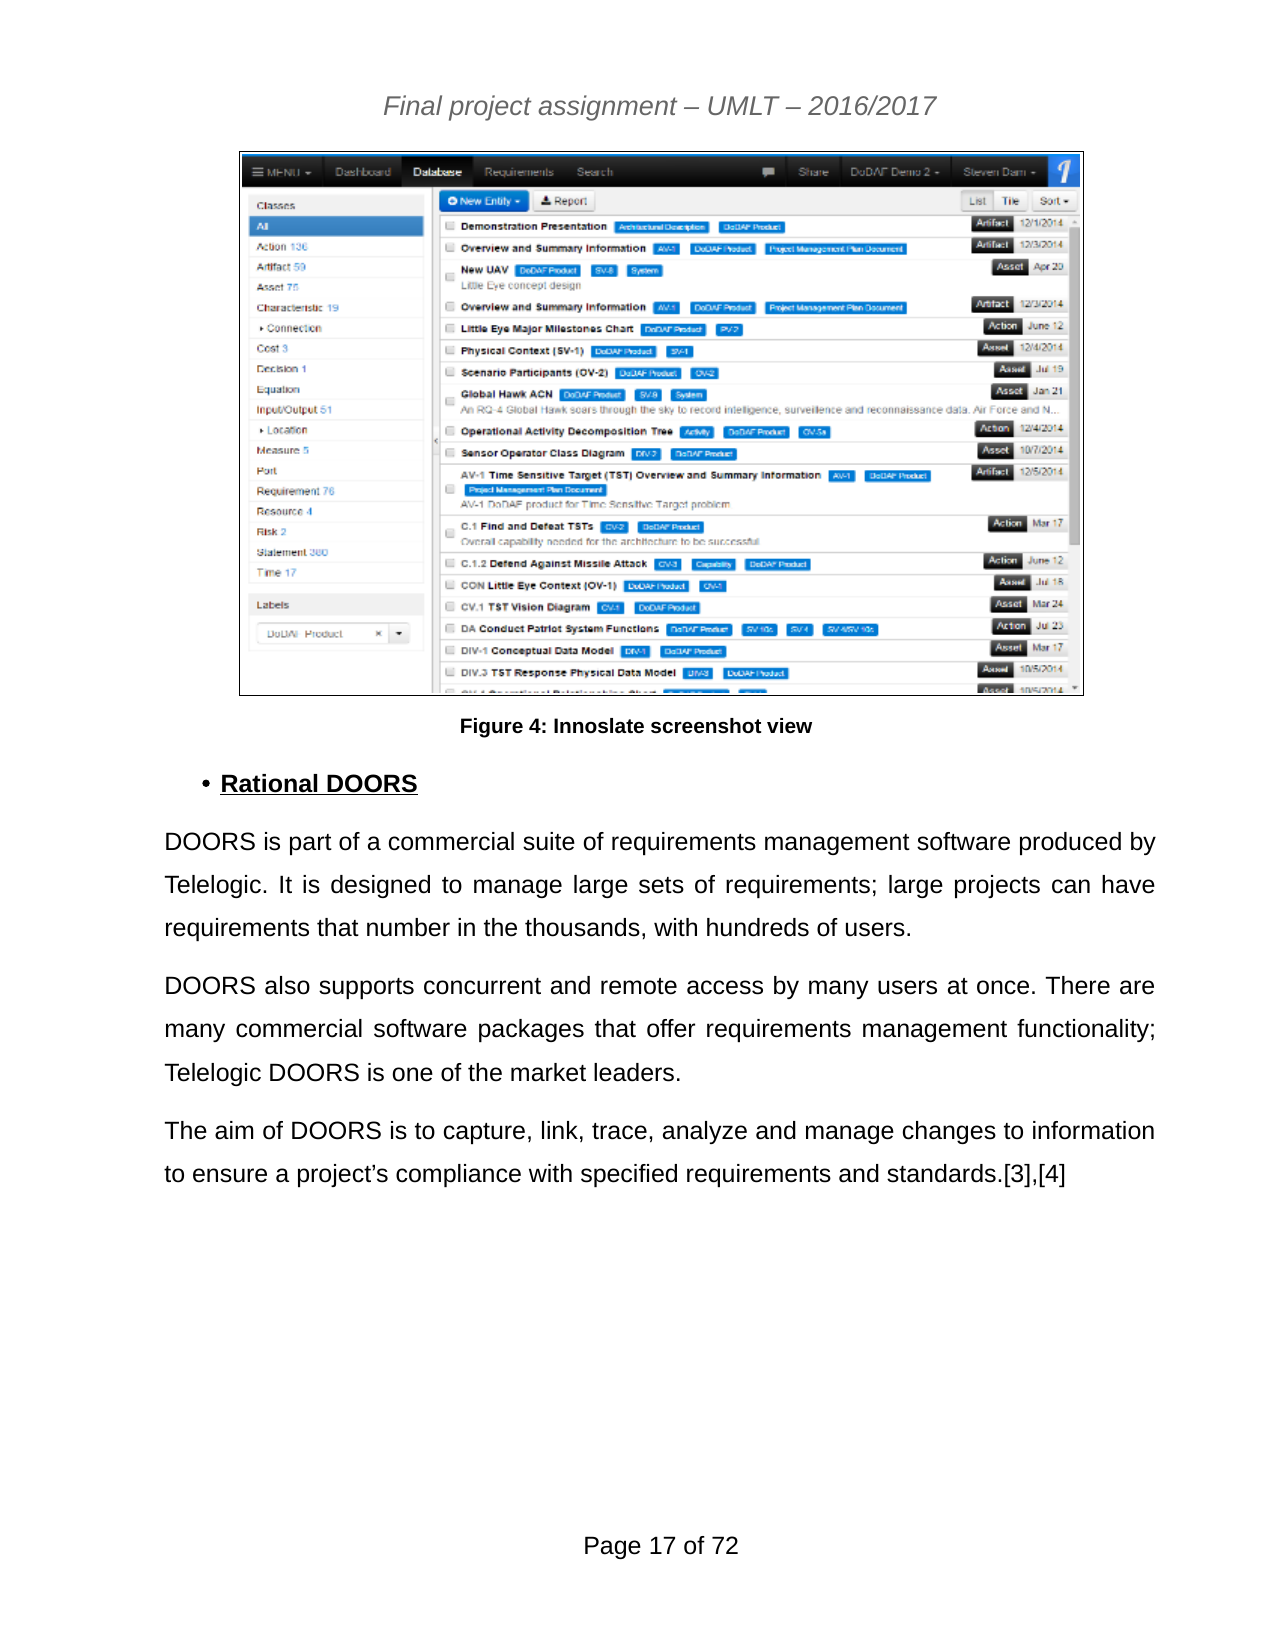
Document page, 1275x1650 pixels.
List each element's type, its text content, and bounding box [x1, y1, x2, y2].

list Rational DOORS [202, 769, 1158, 797]
text DOORS also supports concurrent and remote access by many users at once. There are many commercial software packages that offer requirements management functionality; Telelogic DOORS is one of the market leaders. [164, 971, 1158, 1086]
text DOORS is part of a commercial suite of requirements management software produced by Telelogic. It is designed to manage large sets of requirements; large projects can have requirements that number in the thousands, with hundreds of users. [164, 827, 1158, 942]
text The aim of DOORS is to capture, link, trace, analyze and manage changes to information to ensure a project’s compliance with specified requirements and standards.[3],[4] [164, 1116, 1158, 1187]
picture [242, 154, 1080, 693]
text Figure 4: Innoslate screenshot view [164, 151, 1158, 739]
